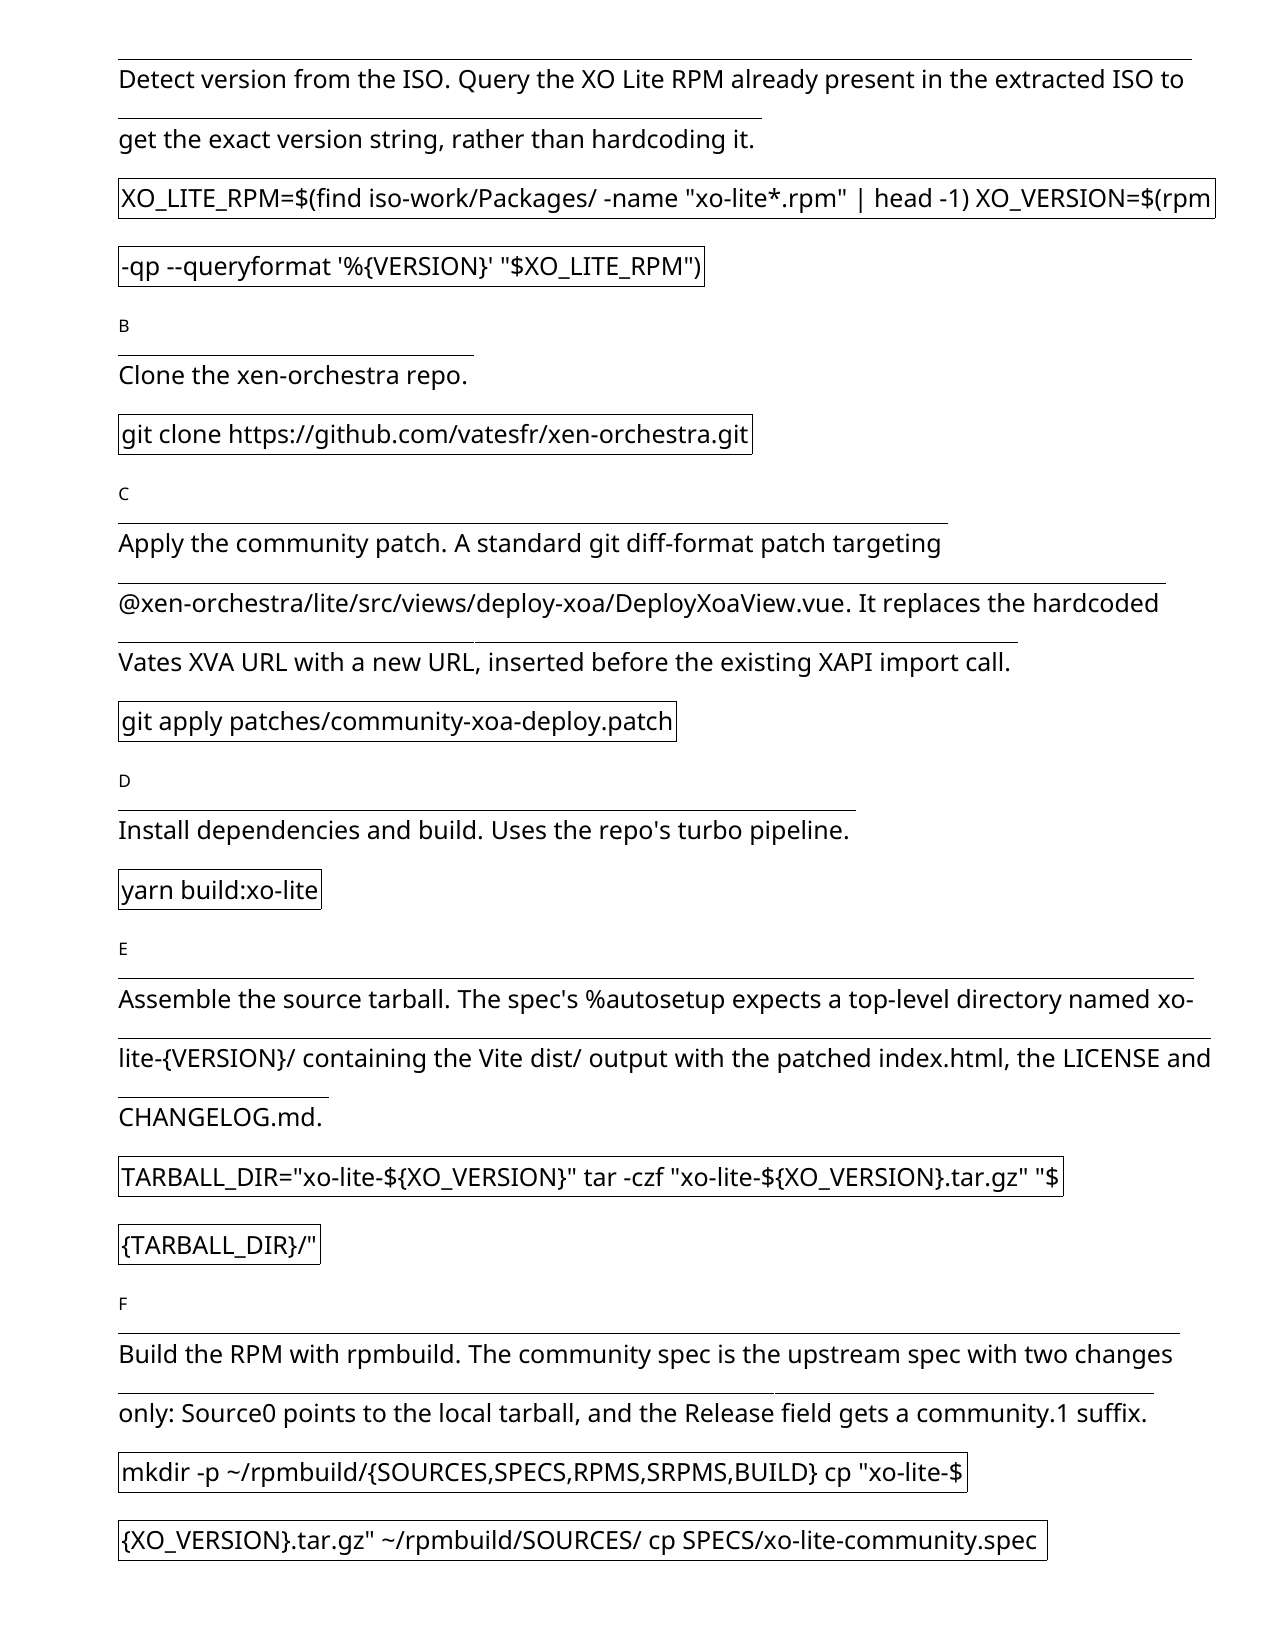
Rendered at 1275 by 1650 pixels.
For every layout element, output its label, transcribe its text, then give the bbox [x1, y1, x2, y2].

text Build the RPM with rpmbuild. The community spec is the upstream spec with two changes only: Source0 points to the local tarball, and the Release field gets a community.1 suffix. [118, 1333, 1216, 1430]
text [322, 869, 1216, 909]
text XO_LITE_RPM=$(find iso-work/Packages/ -name "xo-lite*.rpm" | head -1) XO_VERSION=$(rpm [119, 179, 1215, 218]
text yarn build:xo-lite [119, 870, 321, 909]
text [677, 701, 1216, 741]
text C [118, 482, 1216, 506]
text E [118, 937, 1216, 961]
text Assemble the source tarball. The spec's %autosetup expects a top-level directory named xo-lite-{VERSION}/ containing the Vite dist/ output with the patched index.html, the LICENSE and CHANGELOG.md. [118, 978, 1216, 1134]
text mkdir -p ~/rpmbuild/{SOURCES,SPECS,RPMS,SRPMS,BUILD} cp "xo-lite-${XO_VERSION}.tar.gz" ~/rpmbuild/SOURCES/ cp SPECS/xo-lite-community.spec [118, 1452, 1216, 1560]
text Clone the xen-orchestra repo. [118, 355, 1216, 392]
text TARBALL_DIR="xo-lite-${XO_VERSION}" tar -czf "xo-lite-${XO_VERSION}.tar.gz" "${TARBALL_DIR}/" [118, 1156, 1216, 1264]
text git apply patches/community-xoa-deploy.patch [119, 702, 676, 741]
text Apply the community patch. A standard git diff-format patch targeting @xen-orchestra/lite/src/views/deploy-xoa/DeployXoaView.vue. It replaces the hardcoded Vates XVA URL with a new URL, inserted before the existing XAPI import call. [118, 523, 1216, 679]
text F [118, 1292, 1216, 1316]
text Detect version from the ISO. Query the XO Lite RPM already present in the extracted ISO to get the exact version string, rather than hardcoding it. [118, 59, 1216, 155]
text -qp --queryformat '%{VERSION}' "$XO_LITE_RPM") [118, 219, 1216, 286]
text D [118, 769, 1216, 792]
text git clone https://github.com/vatesfr/xen-orchestra.git [119, 415, 752, 454]
text B [118, 314, 1216, 337]
text [753, 414, 1216, 454]
text Install dependencies and build. Uses the repo's turbo pipeline. [118, 810, 1216, 847]
